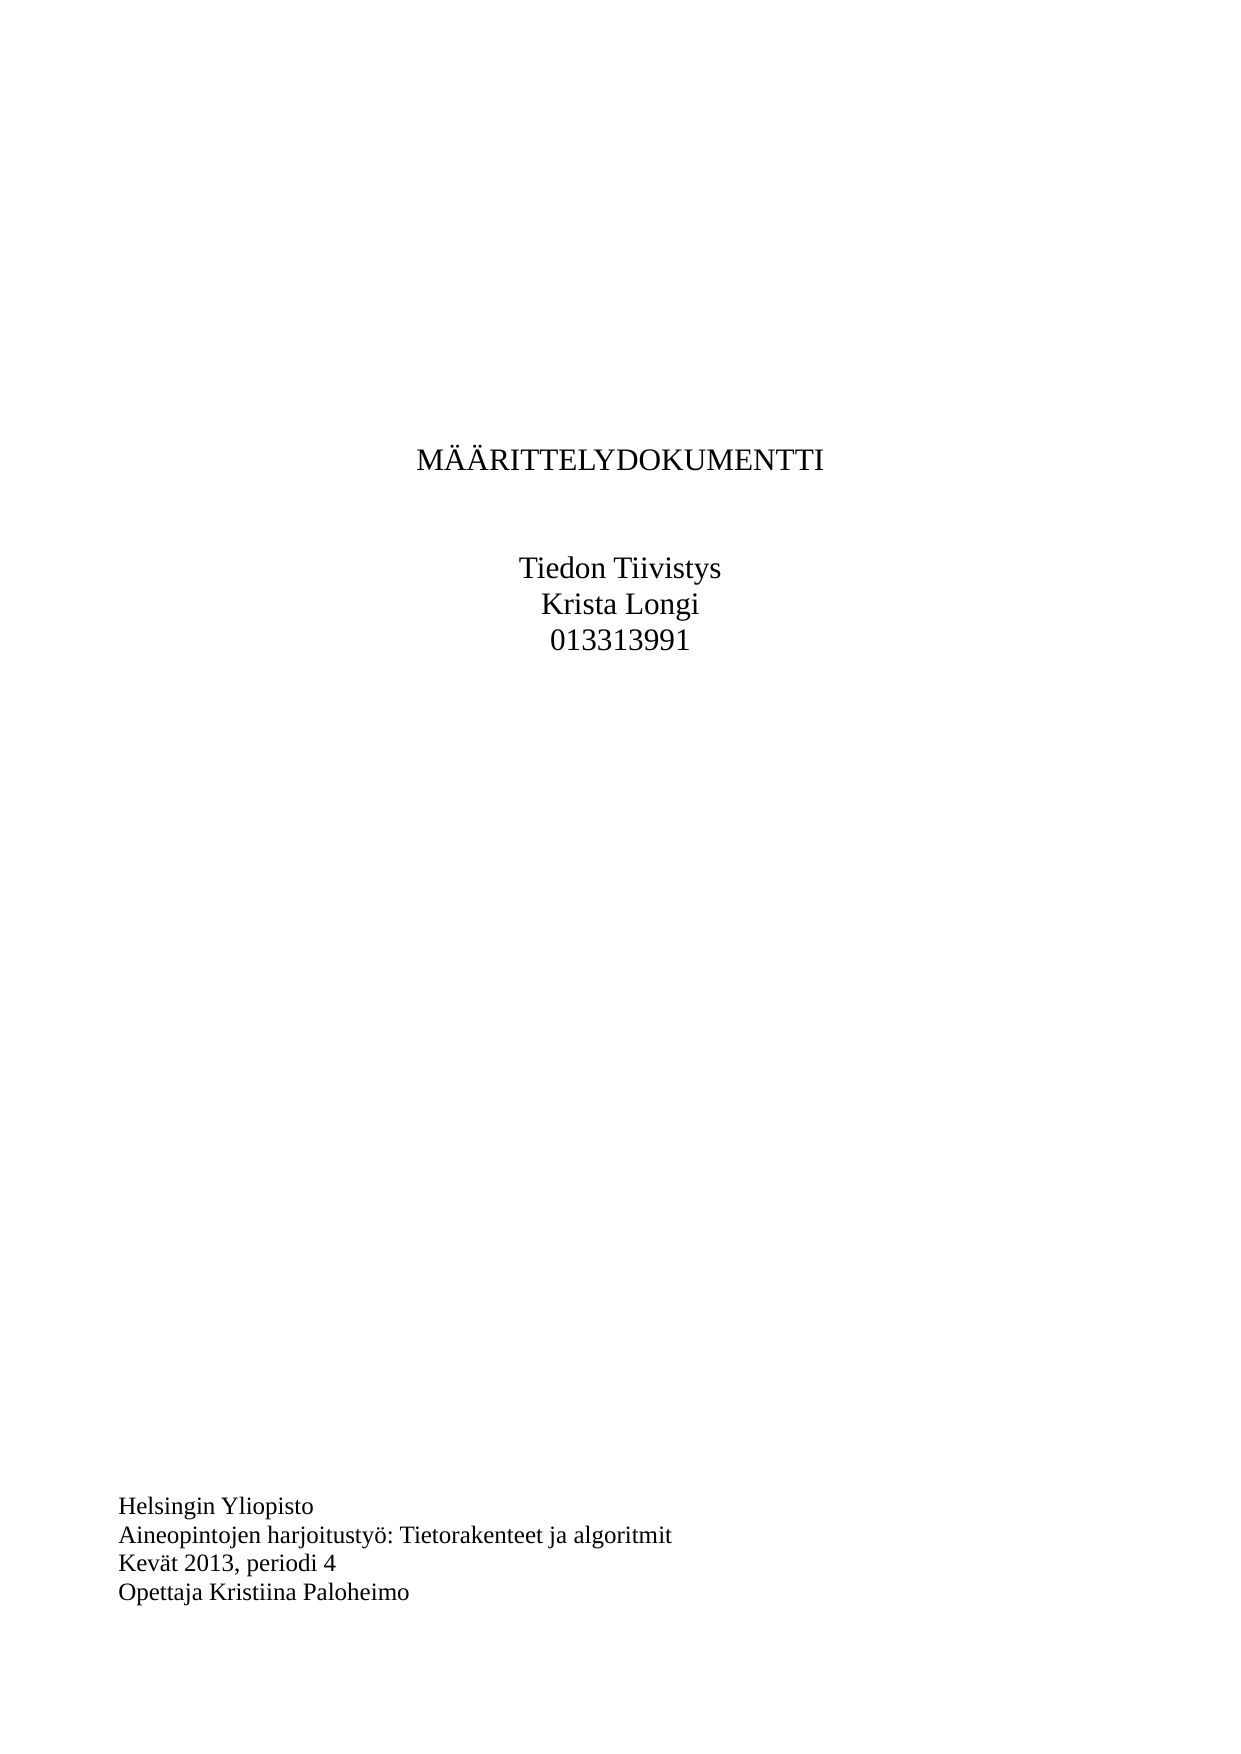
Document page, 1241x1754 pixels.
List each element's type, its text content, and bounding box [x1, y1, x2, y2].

text 013313991 [118, 621, 1122, 657]
text MÄÄRITTELYDOKUMENTTI [118, 442, 1122, 477]
text Aineopintojen harjoitustyö: Tietorakenteet ja algoritmit [118, 1520, 1122, 1548]
text Tiedon Tiivistys [118, 549, 1122, 585]
text Kevät 2013, periodi 4 [118, 1548, 1122, 1577]
text Helsingin Yliopisto [118, 1491, 1122, 1520]
text Krista Longi [118, 585, 1122, 621]
text Opettaja Kristiina Paloheimo [118, 1577, 1122, 1606]
